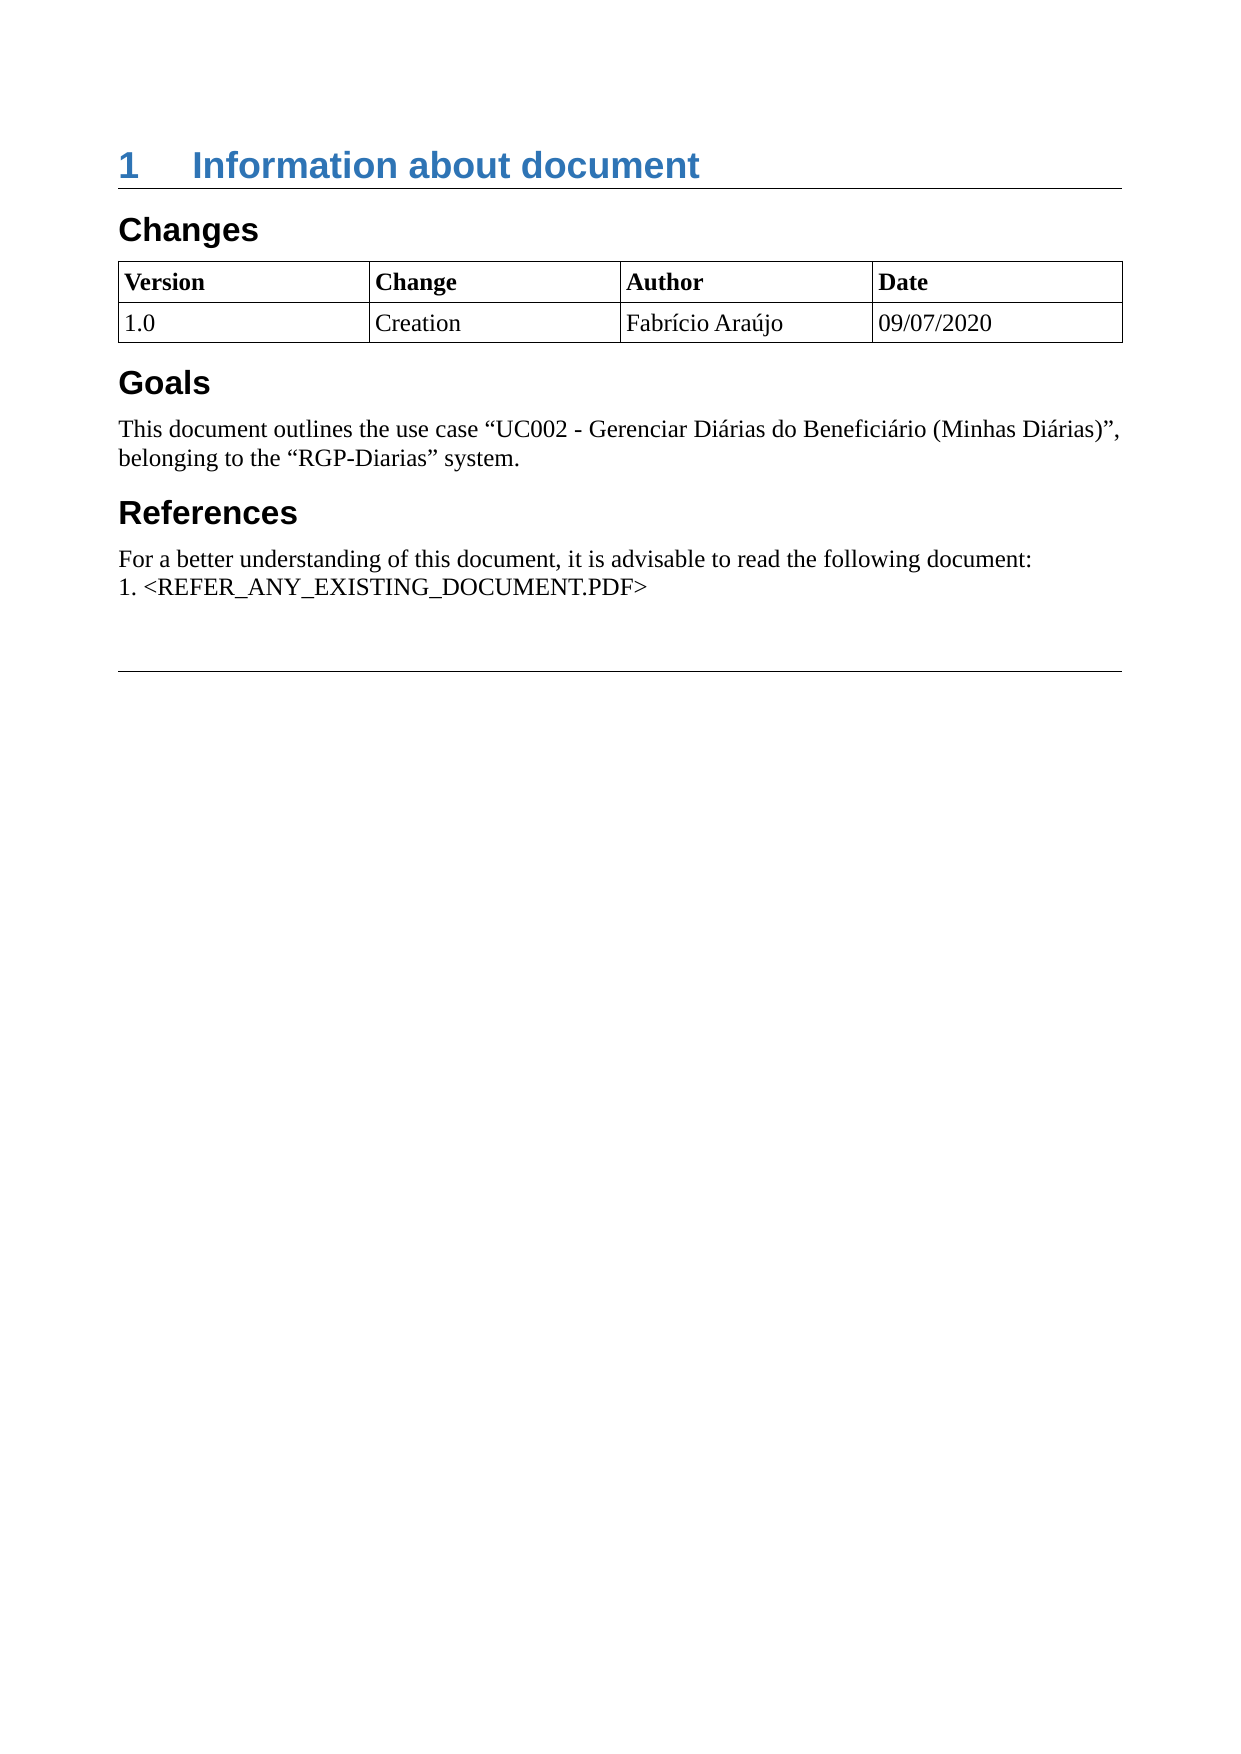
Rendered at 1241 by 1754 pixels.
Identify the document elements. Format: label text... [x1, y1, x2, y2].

table_header Version [119, 262, 369, 301]
table_header Date [873, 262, 1122, 301]
subtitle References [118, 493, 1122, 531]
subtitle Changes [118, 210, 1122, 248]
table_cell Fabrício Araújo [621, 303, 872, 342]
table_cell 1.0 [119, 303, 369, 342]
subtitle Information about document [118, 143, 1122, 188]
text This document outlines the use case “UC002 - Gerenciar Diárias do Beneficiário (Minhas Diárias)”, belonging to the “RGP-Diarias” system. [118, 414, 1122, 472]
table_cell Creation [370, 303, 620, 342]
table_header Change [370, 262, 620, 301]
table_header Author [621, 262, 872, 301]
text For a better understanding of this document, it is advisable to read the following document: [118, 544, 1122, 572]
subtitle Goals [118, 363, 1122, 402]
text 1. <REFER_ANY_EXISTING_DOCUMENT.PDF> [118, 572, 1122, 601]
table_cell 09/07/2020 [873, 303, 1122, 342]
